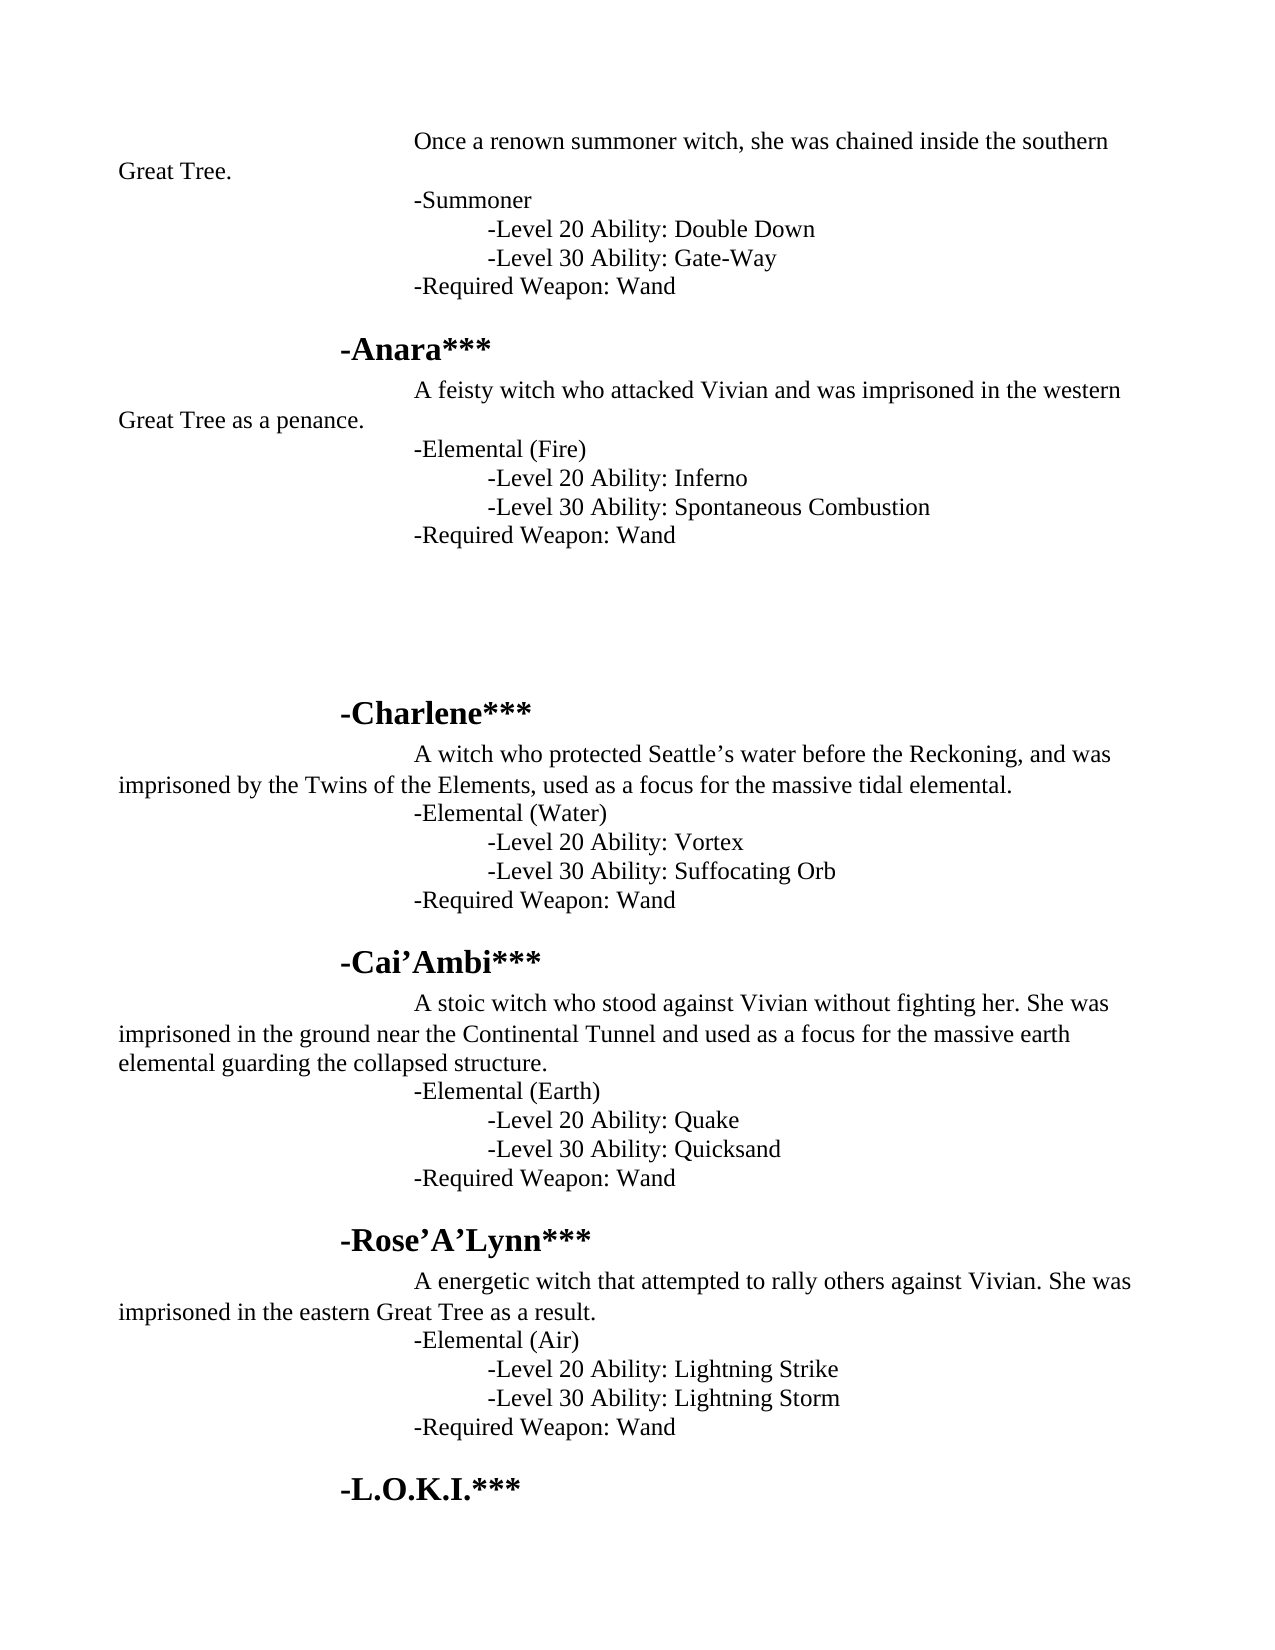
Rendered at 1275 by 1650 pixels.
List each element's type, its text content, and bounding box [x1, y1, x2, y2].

text -Required Weapon: Wand [118, 271, 1157, 300]
text -Level 30 Ability: Suffocating Orb [118, 856, 1157, 885]
text -Required Weapon: Wand [118, 1412, 1157, 1441]
text -Elemental (Water) [118, 798, 1157, 827]
text -Charlene*** [118, 693, 1157, 731]
text -Elemental (Air) [118, 1326, 1157, 1354]
text -Level 30 Ability: Lightning Storm [118, 1383, 1157, 1412]
text -Level 20 Ability: Quake [118, 1105, 1157, 1134]
text -Summoner [118, 185, 1157, 214]
text A stoic witch who stood against Vivian without fighting her. She was imprisoned in the ground near the Continental Tunnel and used as a focus for the massive earth elemental guarding the collapsed structure. [118, 981, 1157, 1076]
text -Required Weapon: Wand [118, 885, 1157, 913]
text -Level 30 Ability: Spontaneous Combustion [118, 492, 1157, 521]
text -Required Weapon: Wand [118, 521, 1157, 549]
text -Cai’Ambi*** [118, 942, 1157, 981]
text -Level 30 Ability: Quicksand [118, 1134, 1157, 1163]
text -Level 20 Ability: Inferno [118, 463, 1157, 492]
text -Anara*** [118, 329, 1157, 367]
text -Level 20 Ability: Double Down [118, 214, 1157, 243]
text -Level 20 Ability: Vortex [118, 827, 1157, 856]
text A witch who protected Seattle’s water before the Reckoning, and was imprisoned by the Twins of the Elements, used as a focus for the massive tidal elemental. [118, 731, 1157, 798]
text -Required Weapon: Wand [118, 1163, 1157, 1191]
text -Level 20 Ability: Lightning Strike [118, 1354, 1157, 1383]
text -Elemental (Fire) [118, 434, 1157, 463]
text -Level 30 Ability: Gate-Way [118, 243, 1157, 271]
text -Rose’A’Lynn*** [118, 1220, 1157, 1258]
text A feisty witch who attacked Vivian and was imprisoned in the western Great Tree as a penance. [118, 367, 1157, 434]
text Once a renown summoner witch, she was chained inside the southern Great Tree. [118, 118, 1157, 185]
text A energetic witch that attempted to rally others against Vivian. She was imprisoned in the eastern Great Tree as a result. [118, 1258, 1157, 1326]
text -L.O.K.I.*** [118, 1469, 1157, 1508]
text -Elemental (Earth) [118, 1076, 1157, 1105]
